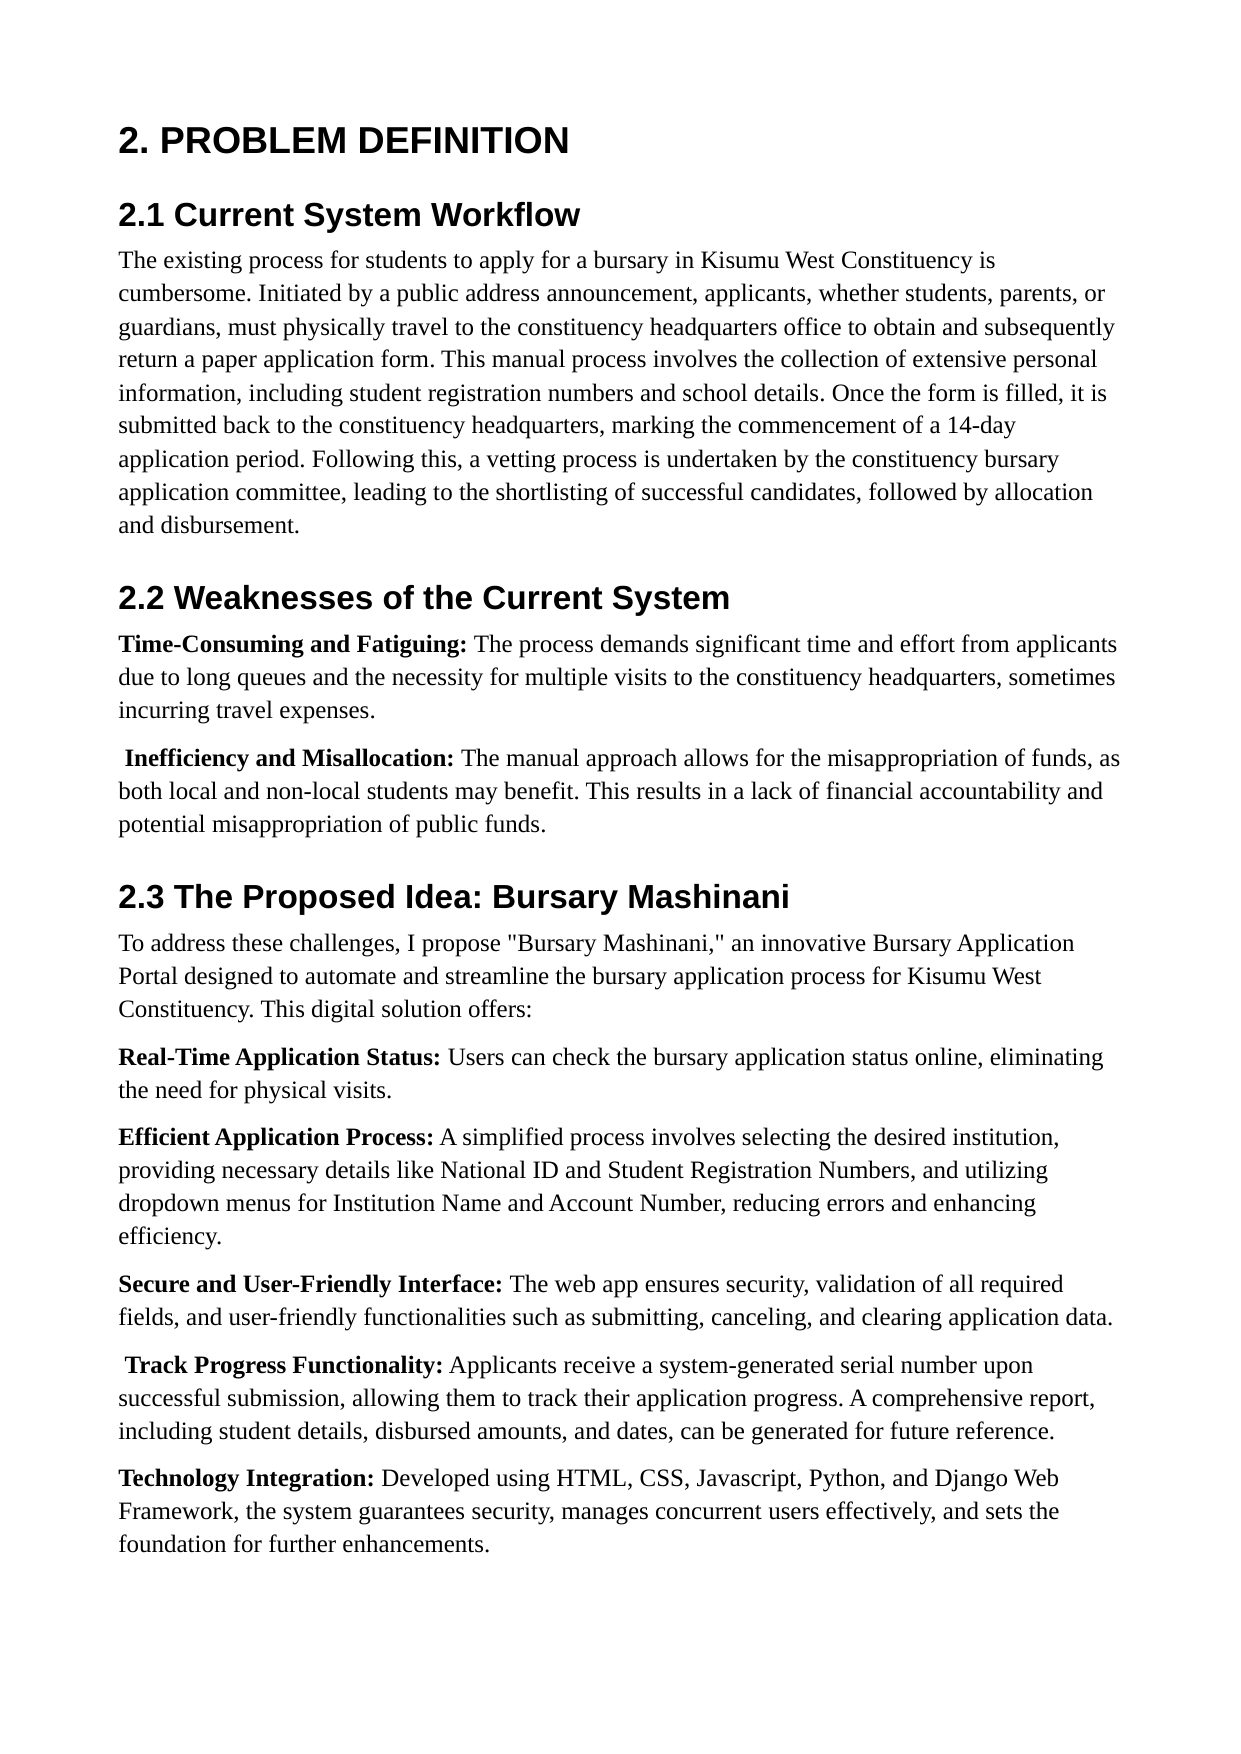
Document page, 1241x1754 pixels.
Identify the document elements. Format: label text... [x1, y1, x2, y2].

text Efficient Application Process: A simplified process involves selecting the desired institution, providing necessary details like National ID and Student Registration Numbers, and utilizing dropdown menus for Institution Name and Account Number, reducing errors and enhancing efficiency. [118, 1122, 1122, 1250]
subtitle 2.1 Current System Workflow [118, 194, 1122, 233]
text Time-Consuming and Fatiguing: The process demands significant time and effort from applicants due to long queues and the necessity for multiple visits to the constituency headquarters, sometimes incurring travel expenses. [118, 629, 1122, 724]
text Secure and User-Friendly Interface: The web app ensures security, validation of all required fields, and user-friendly functionalities such as submitting, canceling, and clearing application data. [118, 1269, 1122, 1331]
text Track Progress Functionality: Applicants receive a system-generated serial number upon successful submission, allowing them to track their application progress. A comprehensive report, including student details, disbursed amounts, and dates, can be generated for future reference. [118, 1350, 1122, 1444]
subtitle 2. PROBLEM DEFINITION [118, 118, 1122, 161]
text To address these challenges, I propose "Bursary Mashinani," an innovative Bursary Application Portal designed to automate and streamline the bursary application process for Kisumu West Constituency. This digital solution offers: [118, 928, 1122, 1023]
text Real-Time Application Status: Users can check the bursary application status online, eliminating the need for physical visits. [118, 1042, 1122, 1103]
subtitle 2.2 Weaknesses of the Current System [118, 578, 1122, 617]
subtitle 2.3 The Proposed Idea: Bursary Mashinani [118, 877, 1122, 916]
text Technology Integration: Developed using HTML, CSS, Javascript, Python, and Django Web Framework, the system guarantees security, manages concurrent users effectively, and sets the foundation for further enhancements. [118, 1463, 1122, 1558]
text Inefficiency and Misallocation: The manual approach allows for the misappropriation of funds, as both local and non-local students may benefit. This results in a lack of financial accountability and potential misappropriation of public funds. [118, 743, 1122, 837]
text The existing process for students to apply for a bursary in Kisumu West Constituency is cumbersome. Initiated by a public address announcement, applicants, whether students, parents, or guardians, must physically travel to the constituency headquarters office to obtain and subsequently return a paper application form. This manual process involves the collection of extensive personal information, including student registration numbers and school details. Once the form is filled, it is submitted back to the constituency headquarters, marking the commencement of a 14-day application period. Following this, a vetting process is undertaken by the constituency bursary application committee, leading to the shortlisting of successful candidates, followed by allocation and disbursement. [118, 246, 1122, 538]
